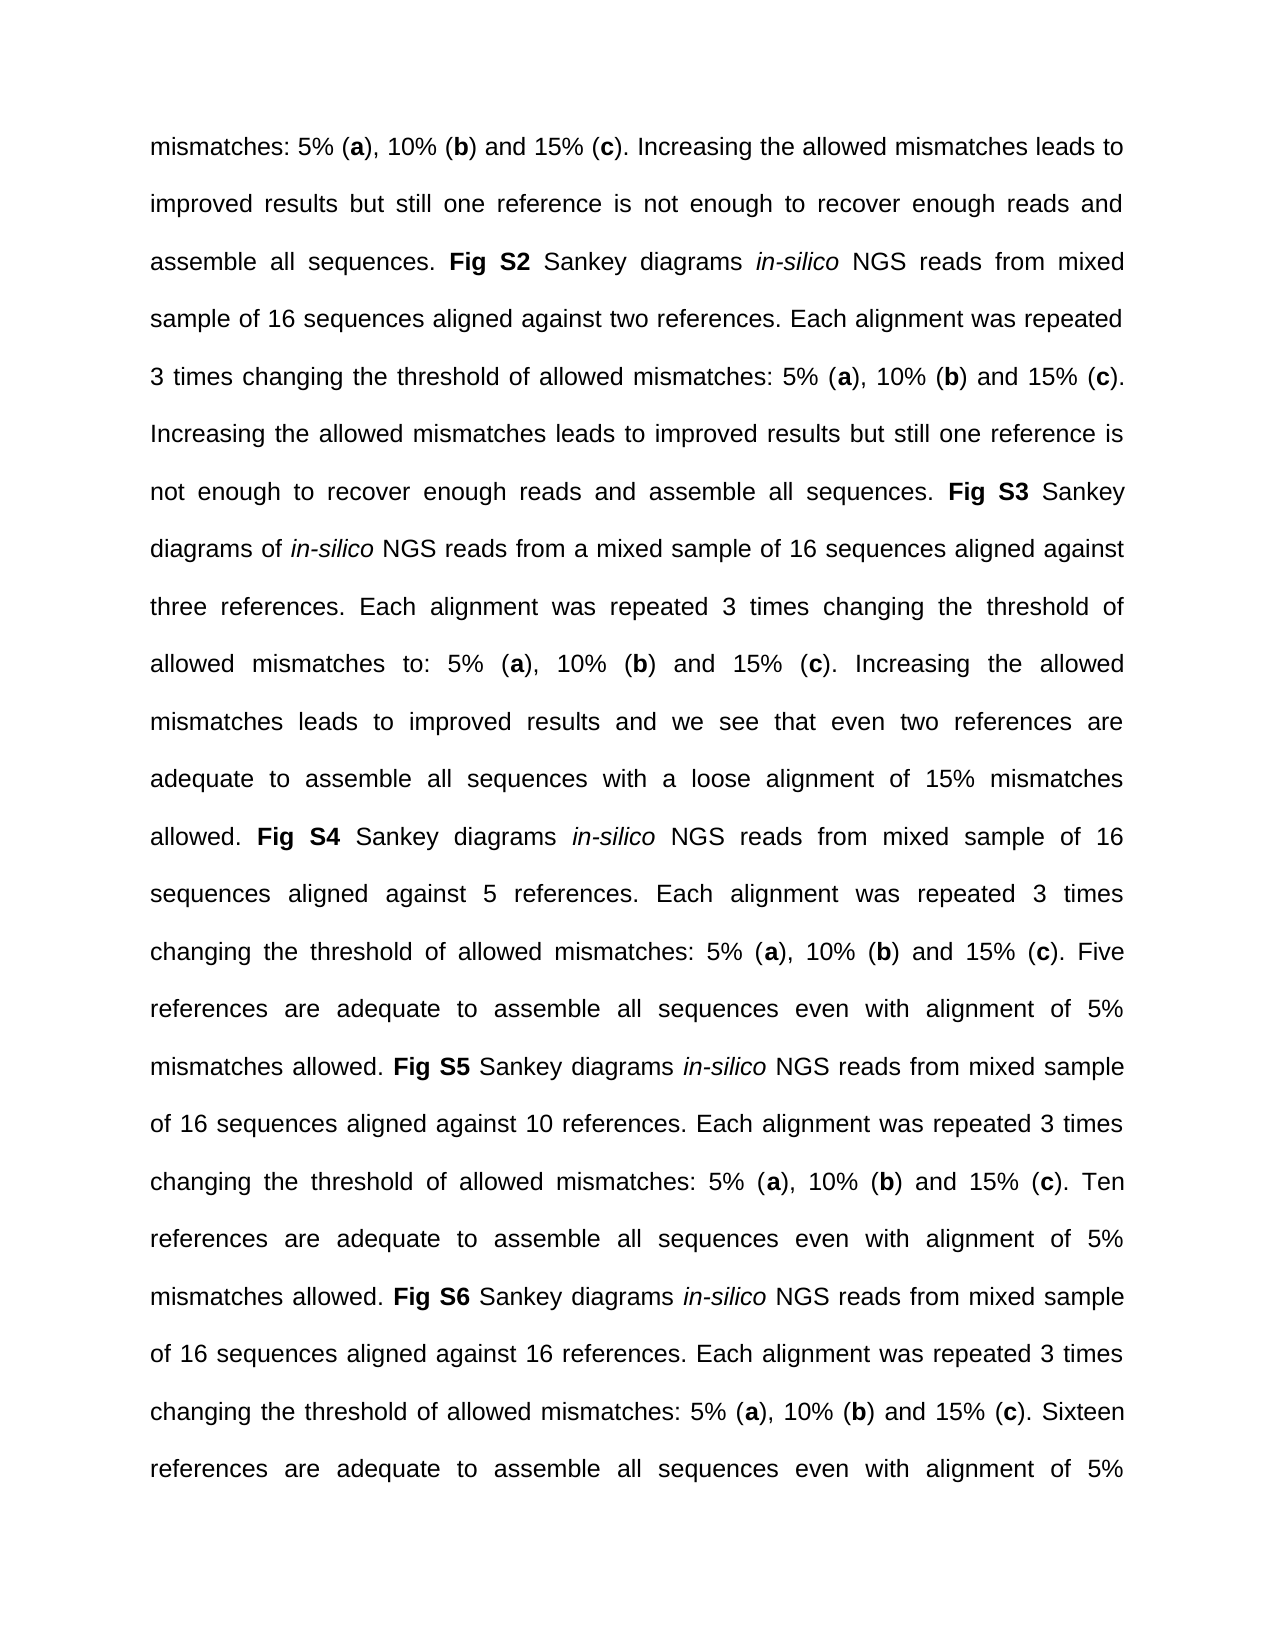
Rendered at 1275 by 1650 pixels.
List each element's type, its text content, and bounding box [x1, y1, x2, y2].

text mismatches: 5% (a), 10% (b) and 15% (c). Increasing the allowed mismatches leads to improved results but still one reference is not enough to recover enough reads and assemble all sequences. Fig S2 Sankey diagrams in-silico NGS reads from mixed sample of 16 sequences aligned against two references. Each alignment was repeated 3 times changing the threshold of allowed mismatches: 5% (a), 10% (b) and 15% (c). Increasing the allowed mismatches leads to improved results but still one reference is not enough to recover enough reads and assemble all sequences. Fig S3 Sankey diagrams of in-silico NGS reads from a mixed sample of 16 sequences aligned against three references. Each alignment was repeated 3 times changing the threshold of allowed mismatches to: 5% (a), 10% (b) and 15% (c). Increasing the allowed mismatches leads to improved results and we see that even two references are adequate to assemble all sequences with a loose alignment of 15% mismatches allowed. Fig S4 Sankey diagrams in-silico NGS reads from mixed sample of 16 sequences aligned against 5 references. Each alignment was repeated 3 times changing the threshold of allowed mismatches: 5% (a), 10% (b) and 15% (c). Five references are adequate to assemble all sequences even with alignment of 5% mismatches allowed. Fig S5 Sankey diagrams in-silico NGS reads from mixed sample of 16 sequences aligned against 10 references. Each alignment was repeated 3 times changing the threshold of allowed mismatches: 5% (a), 10% (b) and 15% (c). Ten references are adequate to assemble all sequences even with alignment of 5% mismatches allowed. Fig S6 Sankey diagrams in-silico NGS reads from mixed sample of 16 sequences aligned against 16 references. Each alignment was repeated 3 times changing the threshold of allowed mismatches: 5% (a), 10% (b) and 15% (c). Sixteen references are adequate to assemble all sequences even with alignment of 5% [150, 132, 1125, 1483]
